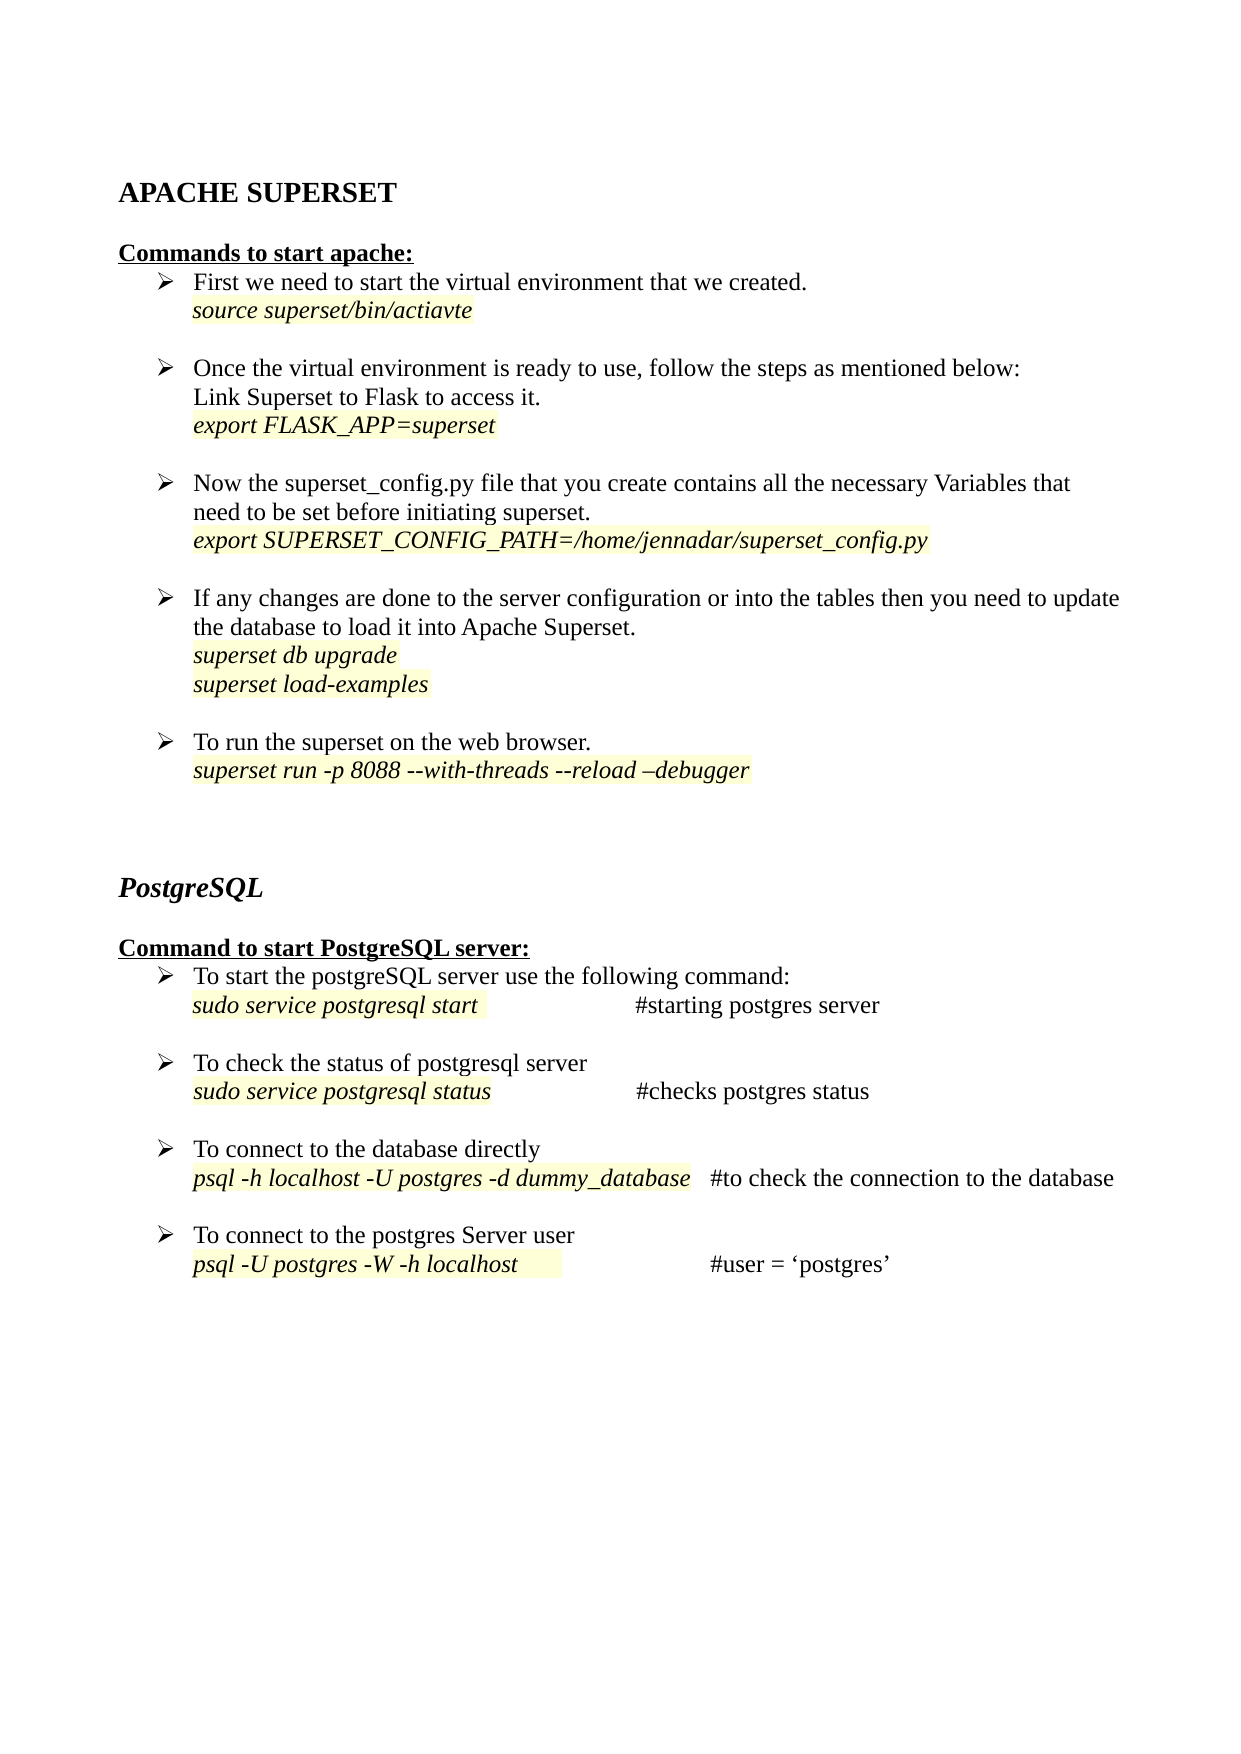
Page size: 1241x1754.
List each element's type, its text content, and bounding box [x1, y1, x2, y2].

list First we need to start the virtual environment that we created. [156, 267, 1122, 295]
list To run the superset on the web browser. superset run -p 8088 --with-threads --reload –debugger [156, 727, 1122, 870]
list Link Superset to Flask to access it. export FLASK_APP=superset [156, 382, 1122, 439]
text source superset/bin/actiavte [118, 295, 1122, 324]
list psql -h localhost -U postgres -d dummy_database #to check the connection to the database [156, 1163, 1122, 1220]
list psql -U postgres -W -h localhost #user = ‘postgres’ [156, 1249, 1122, 1278]
list If any changes are done to the server configuration or into the tables then you need to update the database to load it into Apache Superset. superset db upgrade superset load-examples [156, 583, 1122, 698]
list To check the status of postgresql server sudo service postgresql status #checks postgres status [156, 1048, 1122, 1134]
list To connect to the postgres Server user [156, 1220, 1122, 1249]
text APACHE SUPERSET [118, 118, 1122, 209]
text Commands to start apache: [118, 209, 1122, 267]
text sudo service postgresql start #starting postgres server [118, 990, 1122, 1048]
list Now the superset_config.py file that you create contains all the necessary Variables that need to be set before initiating superset. export SUPERSET_CONFIG_PATH=/home/jennadar/superset_config.py [156, 468, 1122, 583]
list To start the postgreSQL server use the following command: [156, 961, 1122, 990]
text PostgreSQL [118, 870, 1122, 904]
list To connect to the database directly [156, 1134, 1122, 1163]
text Command to start PostgreSQL server: [118, 933, 1122, 961]
list Once the virtual environment is ready to use, follow the steps as mentioned below: [156, 353, 1122, 382]
